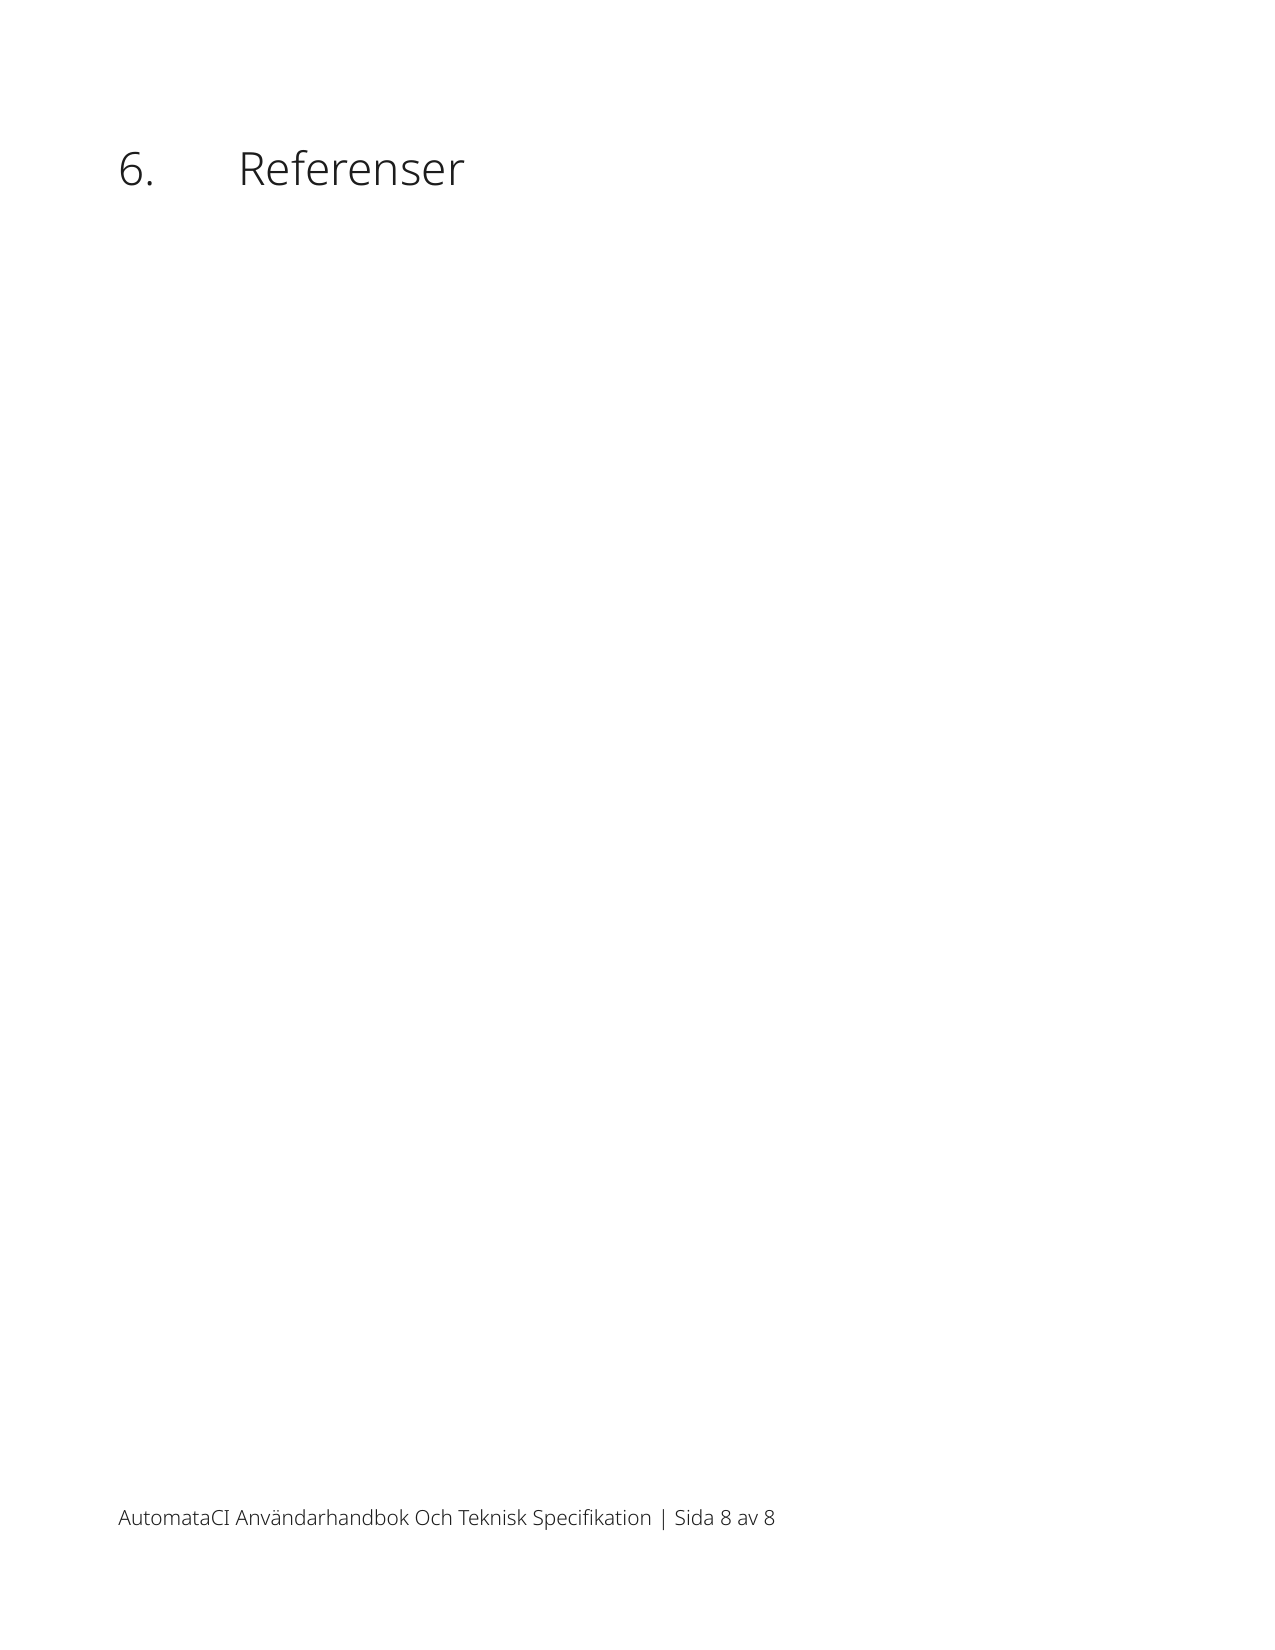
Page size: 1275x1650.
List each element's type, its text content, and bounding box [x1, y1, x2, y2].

subtitle Referenser [118, 136, 1157, 198]
